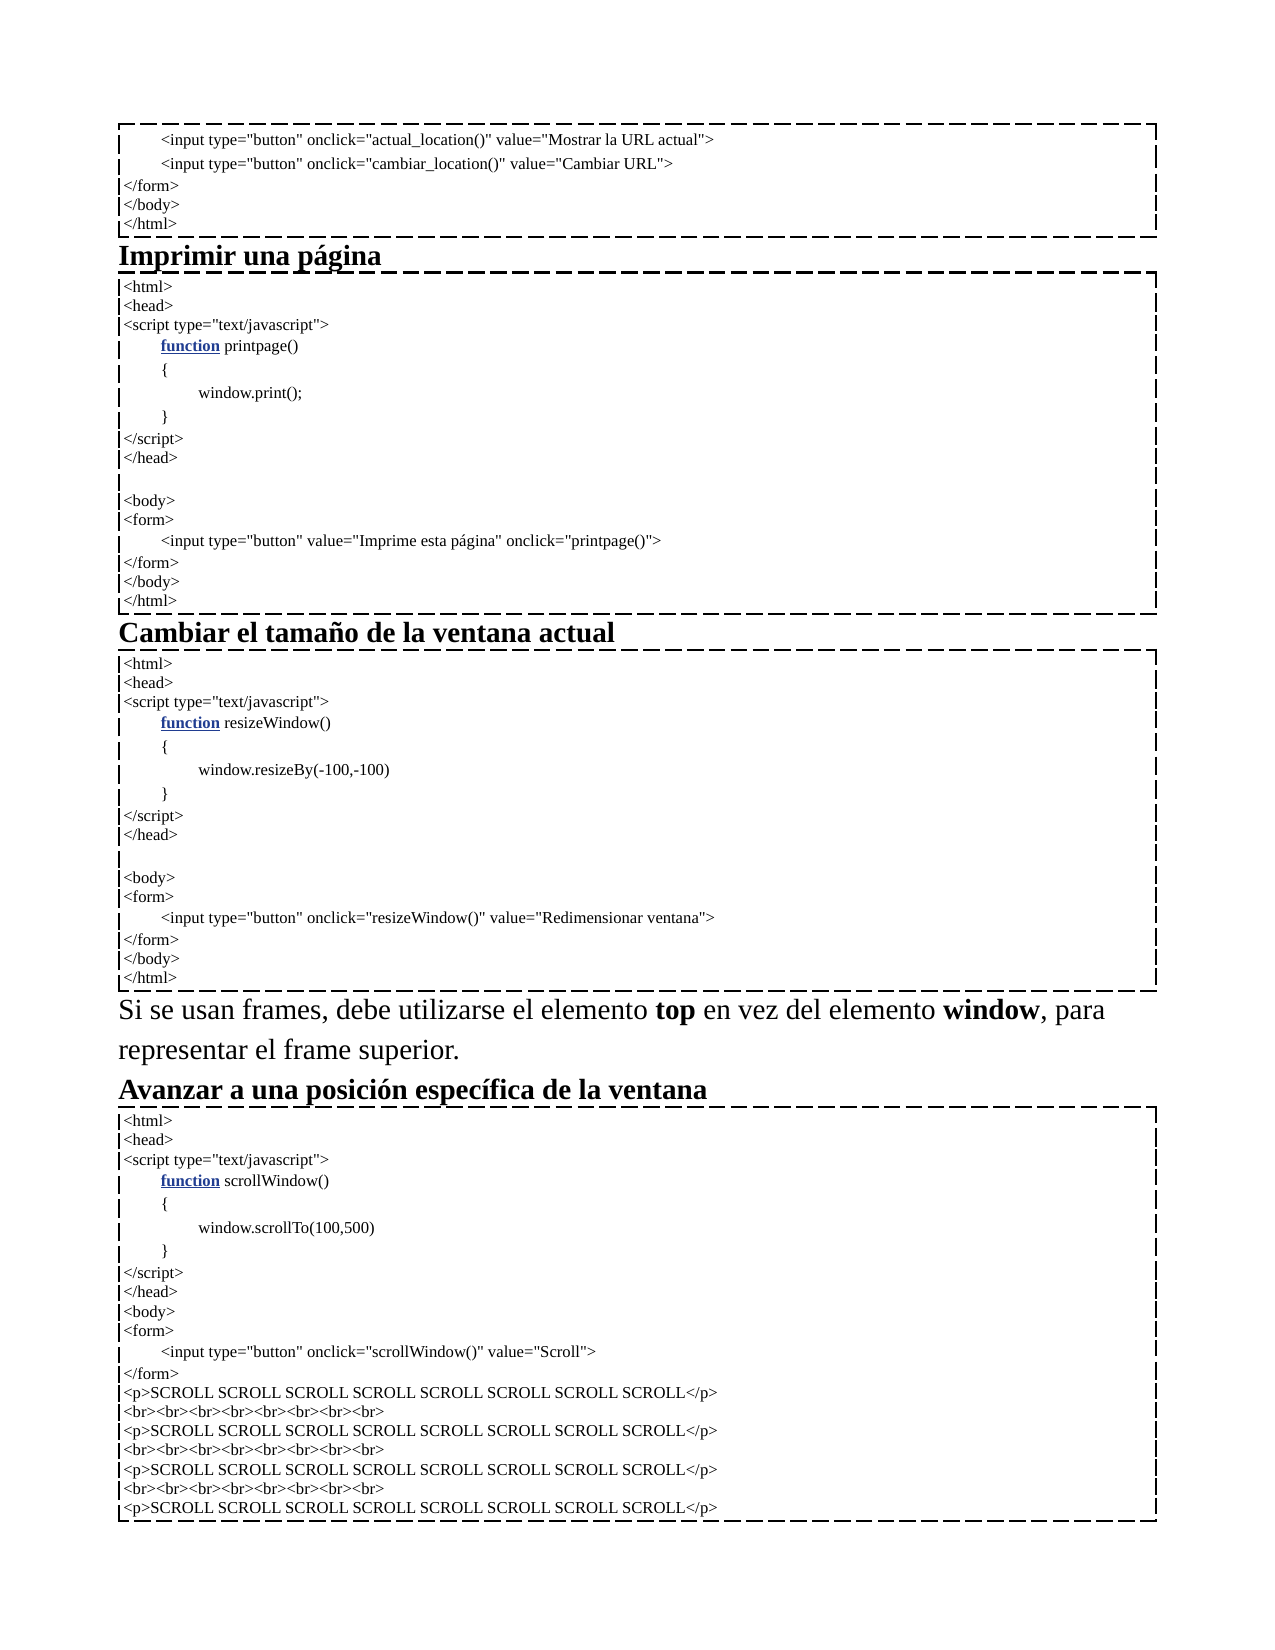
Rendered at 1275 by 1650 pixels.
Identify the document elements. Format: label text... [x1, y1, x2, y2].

text <head> [118, 1125, 1157, 1144]
text </body> [118, 944, 1157, 963]
text </head> [118, 443, 1157, 467]
text </body> [118, 567, 1157, 586]
text <input type="button" onclick="resizeWindow()" value="Redimensionar ventana"> [118, 901, 1157, 924]
text <body> [118, 1296, 1157, 1316]
text </body> [118, 189, 1157, 209]
subtitle Cambiar el tamaño de la ventana actual [118, 615, 1157, 648]
text <input type="button" onclick="actual_location()" value="Mostrar la URL actual"> [118, 123, 1157, 147]
text <form> [118, 505, 1157, 524]
text { [118, 353, 1157, 376]
text <html> [118, 1106, 1157, 1125]
text <html> [118, 271, 1157, 291]
subtitle Imprimir una página [118, 238, 1157, 271]
text } [118, 1234, 1157, 1258]
text <br><br><br><br><br><br><br><br> [118, 1435, 1157, 1454]
text <br><br><br><br><br><br><br><br> [118, 1473, 1157, 1493]
text </form> [118, 1358, 1157, 1378]
text <p>SCROLL SCROLL SCROLL SCROLL SCROLL SCROLL SCROLL SCROLL</p> [118, 1416, 1157, 1435]
text </head> [118, 820, 1157, 844]
text </form> [118, 170, 1157, 189]
text window.resizeBy(-100,-100) [118, 753, 1157, 777]
text <p>SCROLL SCROLL SCROLL SCROLL SCROLL SCROLL SCROLL SCROLL</p> [118, 1454, 1157, 1473]
text { [118, 1187, 1157, 1211]
text </html> [118, 209, 1157, 238]
text <body> [118, 486, 1157, 505]
text <script type="text/javascript"> [118, 310, 1157, 329]
text Si se usan frames, debe utilizarse el elemento top en vez del elemento window, para representar el frame superior. [118, 992, 1157, 1066]
text <html> [118, 648, 1157, 668]
text </script> [118, 801, 1157, 820]
text } [118, 400, 1157, 423]
text <p>SCROLL SCROLL SCROLL SCROLL SCROLL SCROLL SCROLL SCROLL</p> [118, 1493, 1157, 1522]
text <script type="text/javascript"> [118, 687, 1157, 706]
text </form> [118, 924, 1157, 944]
text <form> [118, 882, 1157, 901]
text </form> [118, 547, 1157, 567]
text <script type="text/javascript"> [118, 1144, 1157, 1163]
text <p>SCROLL SCROLL SCROLL SCROLL SCROLL SCROLL SCROLL SCROLL</p> [118, 1378, 1157, 1397]
text </script> [118, 1258, 1157, 1277]
text { [118, 730, 1157, 753]
text </html> [118, 586, 1157, 615]
text window.scrollTo(100,500) [118, 1211, 1157, 1234]
text window.print(); [118, 376, 1157, 400]
text <br><br><br><br><br><br><br><br> [118, 1397, 1157, 1416]
text <head> [118, 291, 1157, 310]
text </html> [118, 963, 1157, 992]
text <body> [118, 863, 1157, 882]
text <input type="button" onclick="cambiar_location()" value="Cambiar URL"> [118, 147, 1157, 170]
text } [118, 777, 1157, 801]
text </head> [118, 1277, 1157, 1296]
text function scrollWindow() [118, 1163, 1157, 1187]
text function printpage() [118, 329, 1157, 353]
subtitle Avanzar a una posición específica de la ventana [118, 1072, 1157, 1106]
text </script> [118, 423, 1157, 443]
text <input type="button" onclick="scrollWindow()" value="Scroll"> [118, 1335, 1157, 1358]
text <form> [118, 1316, 1157, 1335]
text function resizeWindow() [118, 706, 1157, 730]
text <head> [118, 668, 1157, 687]
text <input type="button" value="Imprime esta página" onclick="printpage()"> [118, 524, 1157, 547]
